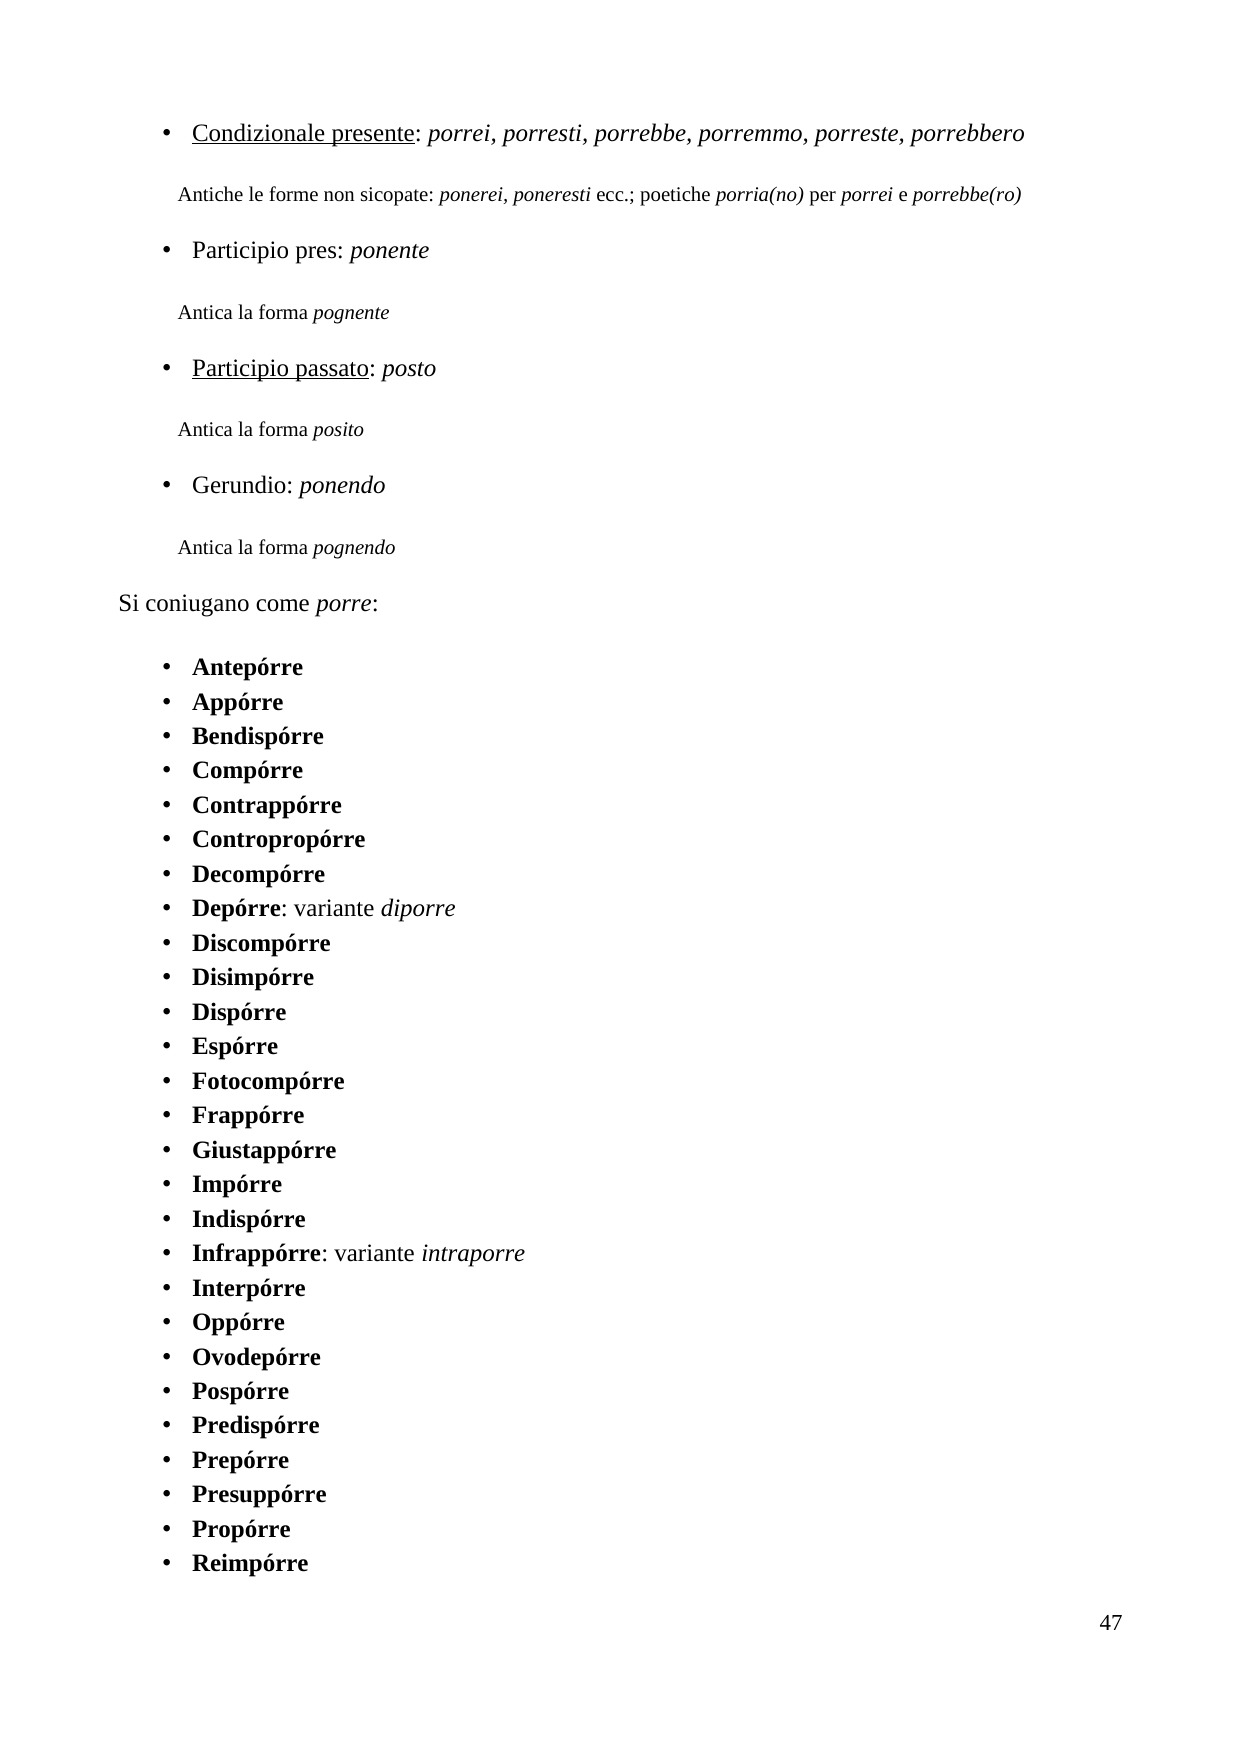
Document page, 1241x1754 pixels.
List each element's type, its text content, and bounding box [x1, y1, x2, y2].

list Disimpórre [162, 962, 1122, 991]
list Depórre: variante diporre [162, 893, 1122, 922]
list Dispórre [162, 997, 1122, 1026]
list Compórre [162, 756, 1122, 784]
list Infrappórre: variante intraporre [162, 1238, 1122, 1267]
list Antica la forma pognendo [177, 534, 1122, 559]
list Antepórre [162, 652, 1122, 681]
list Ovodepórre [162, 1342, 1122, 1370]
list Espórre [162, 1031, 1122, 1060]
list Oppórre [162, 1307, 1122, 1336]
list Appórre [162, 687, 1122, 715]
list Discompórre [162, 928, 1122, 957]
list Participio pres: ponente [162, 236, 1122, 264]
list Impórre [162, 1169, 1122, 1198]
list Giustappórre [162, 1135, 1122, 1163]
list Gerundio: ponendo [162, 471, 1122, 499]
list Interpórre [162, 1273, 1122, 1301]
list Condizionale presente: porrei, porresti, porrebbe, porremmo, porreste, porrebbero [162, 118, 1122, 147]
list Contrappórre [162, 790, 1122, 819]
list Reimpórre [162, 1548, 1122, 1577]
list Participio passato: posto [162, 353, 1122, 382]
list Frappórre [162, 1100, 1122, 1129]
list Antiche le forme non sicopate: ponerei, poneresti ecc.; poetiche porria(no) per porrei e porrebbe(ro) [177, 182, 1122, 206]
list Contropropórre [162, 824, 1122, 853]
list Fotocompórre [162, 1066, 1122, 1094]
list Decompórre [162, 859, 1122, 888]
list Prepórre [162, 1445, 1122, 1474]
list Antica la forma posito [177, 417, 1122, 441]
list Bendispórre [162, 721, 1122, 750]
list Propórre [162, 1514, 1122, 1543]
list Predispórre [162, 1411, 1122, 1439]
list Antica la forma pognente [177, 299, 1122, 324]
text Si coniugano come porre: [118, 588, 1122, 617]
list Presuppórre [162, 1479, 1122, 1508]
list Pospórre [162, 1376, 1122, 1405]
list Indispórre [162, 1204, 1122, 1232]
